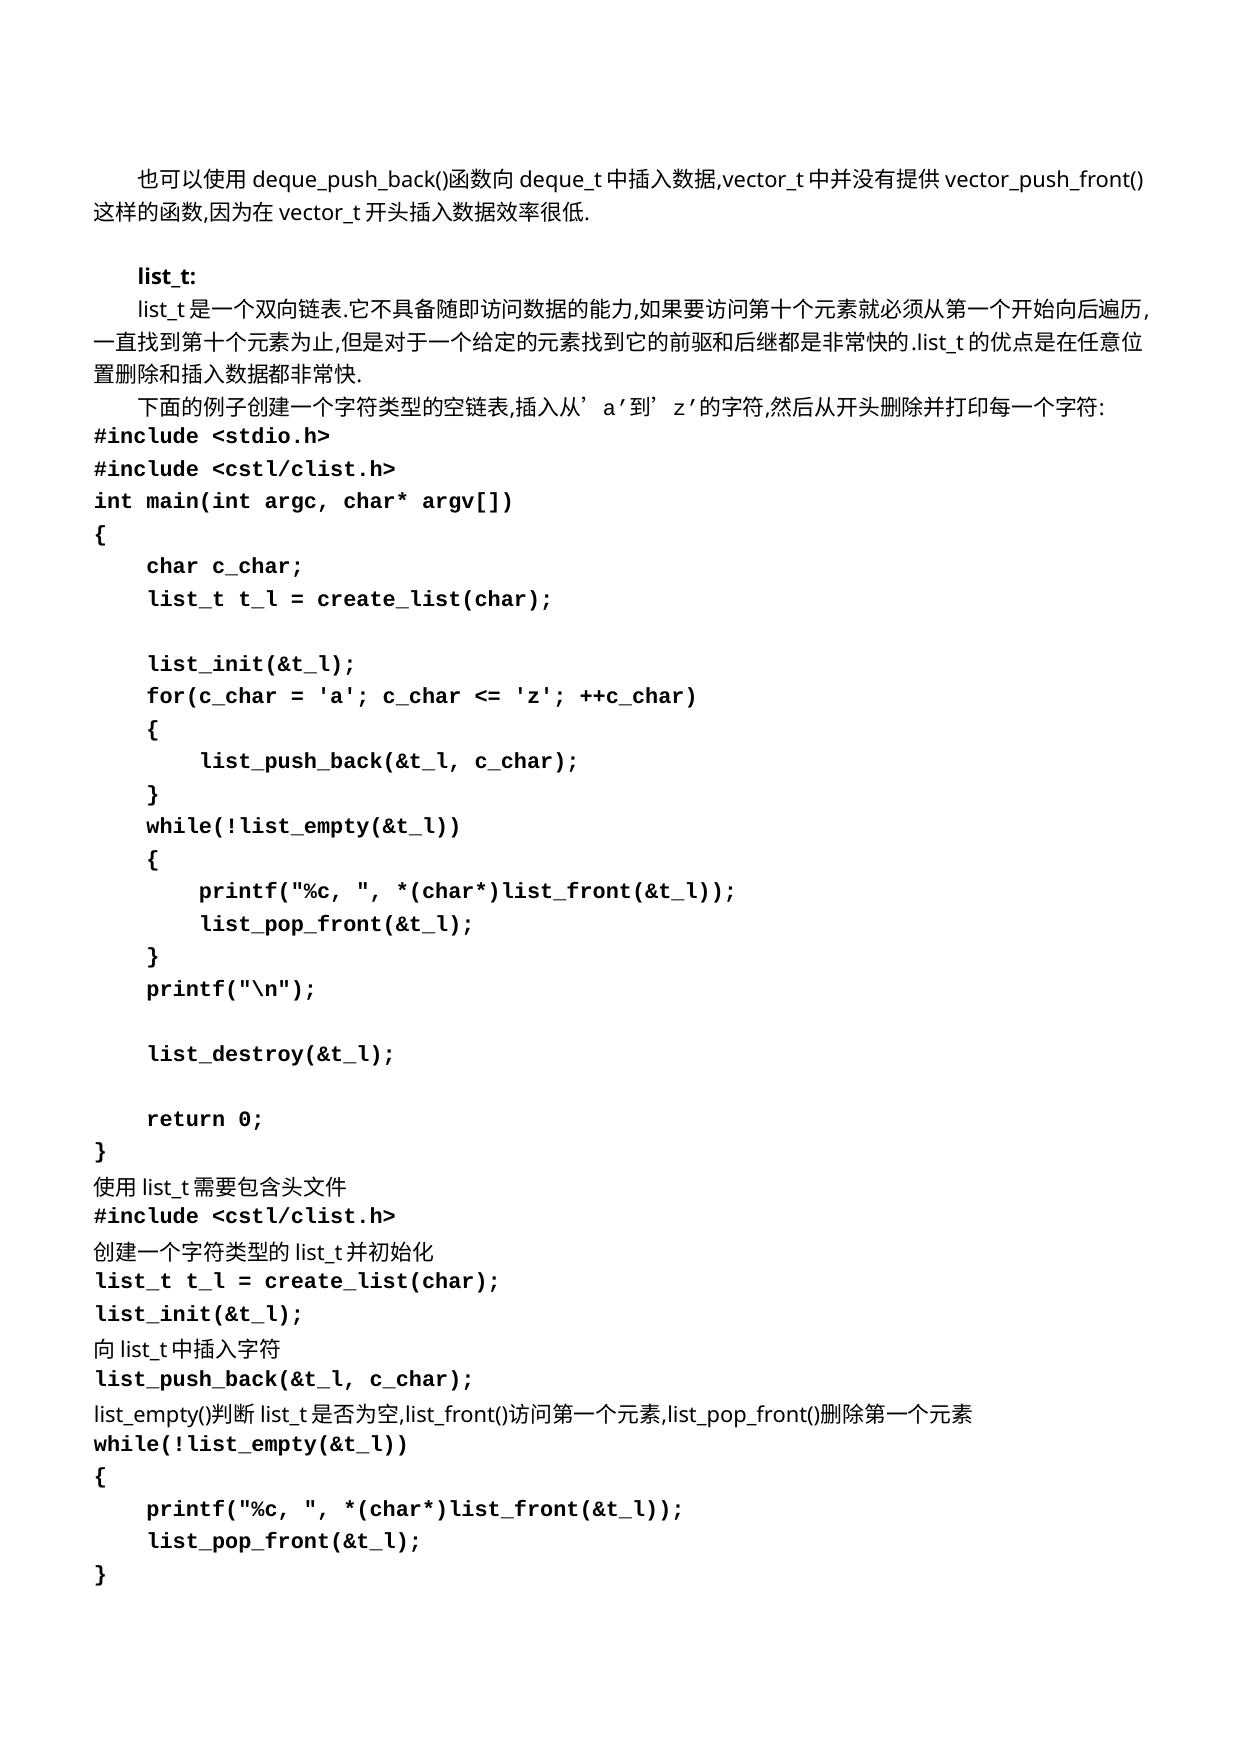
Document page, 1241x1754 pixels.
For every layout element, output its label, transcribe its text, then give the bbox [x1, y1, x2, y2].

text printf("\n"); [94, 974, 1144, 1007]
text list_t: [94, 259, 1144, 292]
text } [94, 942, 1144, 974]
text list_pop_front(&t_l); [94, 1527, 1144, 1559]
text list_init(&t_l); [94, 649, 1144, 682]
text list_init(&t_l); [94, 1299, 1144, 1332]
text { [94, 1462, 1144, 1494]
text list_push_back(&t_l, c_char); [94, 1364, 1144, 1397]
text 向list_t中插入字符 [94, 1332, 1144, 1364]
text list_t t_l = create_list(char); [94, 584, 1144, 617]
text char c_char; [94, 552, 1144, 584]
text } [94, 1137, 1144, 1169]
text 下面的例子创建一个字符类型的空链表,插入从’a’到’z’的字符,然后从开头删除并打印每一个字符: [94, 389, 1144, 422]
text { [94, 714, 1144, 747]
text #include <stdio.h> [94, 422, 1144, 454]
text } [94, 779, 1144, 812]
text list_t是一个双向链表.它不具备随即访问数据的能力,如果要访问第十个元素就必须从第一个开始向后遍历,一直找到第十个元素为止,但是对于一个给定的元素找到它的前驱和后继都是非常快的.list_t的优点是在任意位置删除和插入数据都非常快. [94, 292, 1144, 389]
text list_pop_front(&t_l); [94, 909, 1144, 942]
text while(!list_empty(&t_l)) [94, 1429, 1144, 1462]
text printf("%c, ", *(char*)list_front(&t_l)); [94, 877, 1144, 909]
text return 0; [94, 1104, 1144, 1137]
text list_destroy(&t_l); [94, 1039, 1144, 1072]
text 也可以使用deque_push_back()函数向deque_t中插入数据,vector_t中并没有提供vector_push_front()这样的函数,因为在vector_t开头插入数据效率很低. [94, 162, 1144, 227]
text list_t t_l = create_list(char); [94, 1267, 1144, 1299]
text { [94, 519, 1144, 552]
text { [94, 844, 1144, 877]
text list_push_back(&t_l, c_char); [94, 747, 1144, 779]
text 使用list_t需要包含头文件 [94, 1169, 1144, 1202]
text list_empty()判断list_t是否为空,list_front()访问第一个元素,list_pop_front()删除第一个元素 [94, 1397, 1144, 1429]
text int main(int argc, char* argv[]) [94, 487, 1144, 519]
text while(!list_empty(&t_l)) [94, 812, 1144, 844]
text 创建一个字符类型的list_t并初始化 [94, 1234, 1144, 1267]
text for(c_char = 'a'; c_char <= 'z'; ++c_char) [94, 682, 1144, 714]
text #include <cstl/clist.h> [94, 454, 1144, 487]
text #include <cstl/clist.h> [94, 1202, 1144, 1234]
text printf("%c, ", *(char*)list_front(&t_l)); [94, 1494, 1144, 1527]
text } [94, 1559, 1144, 1592]
